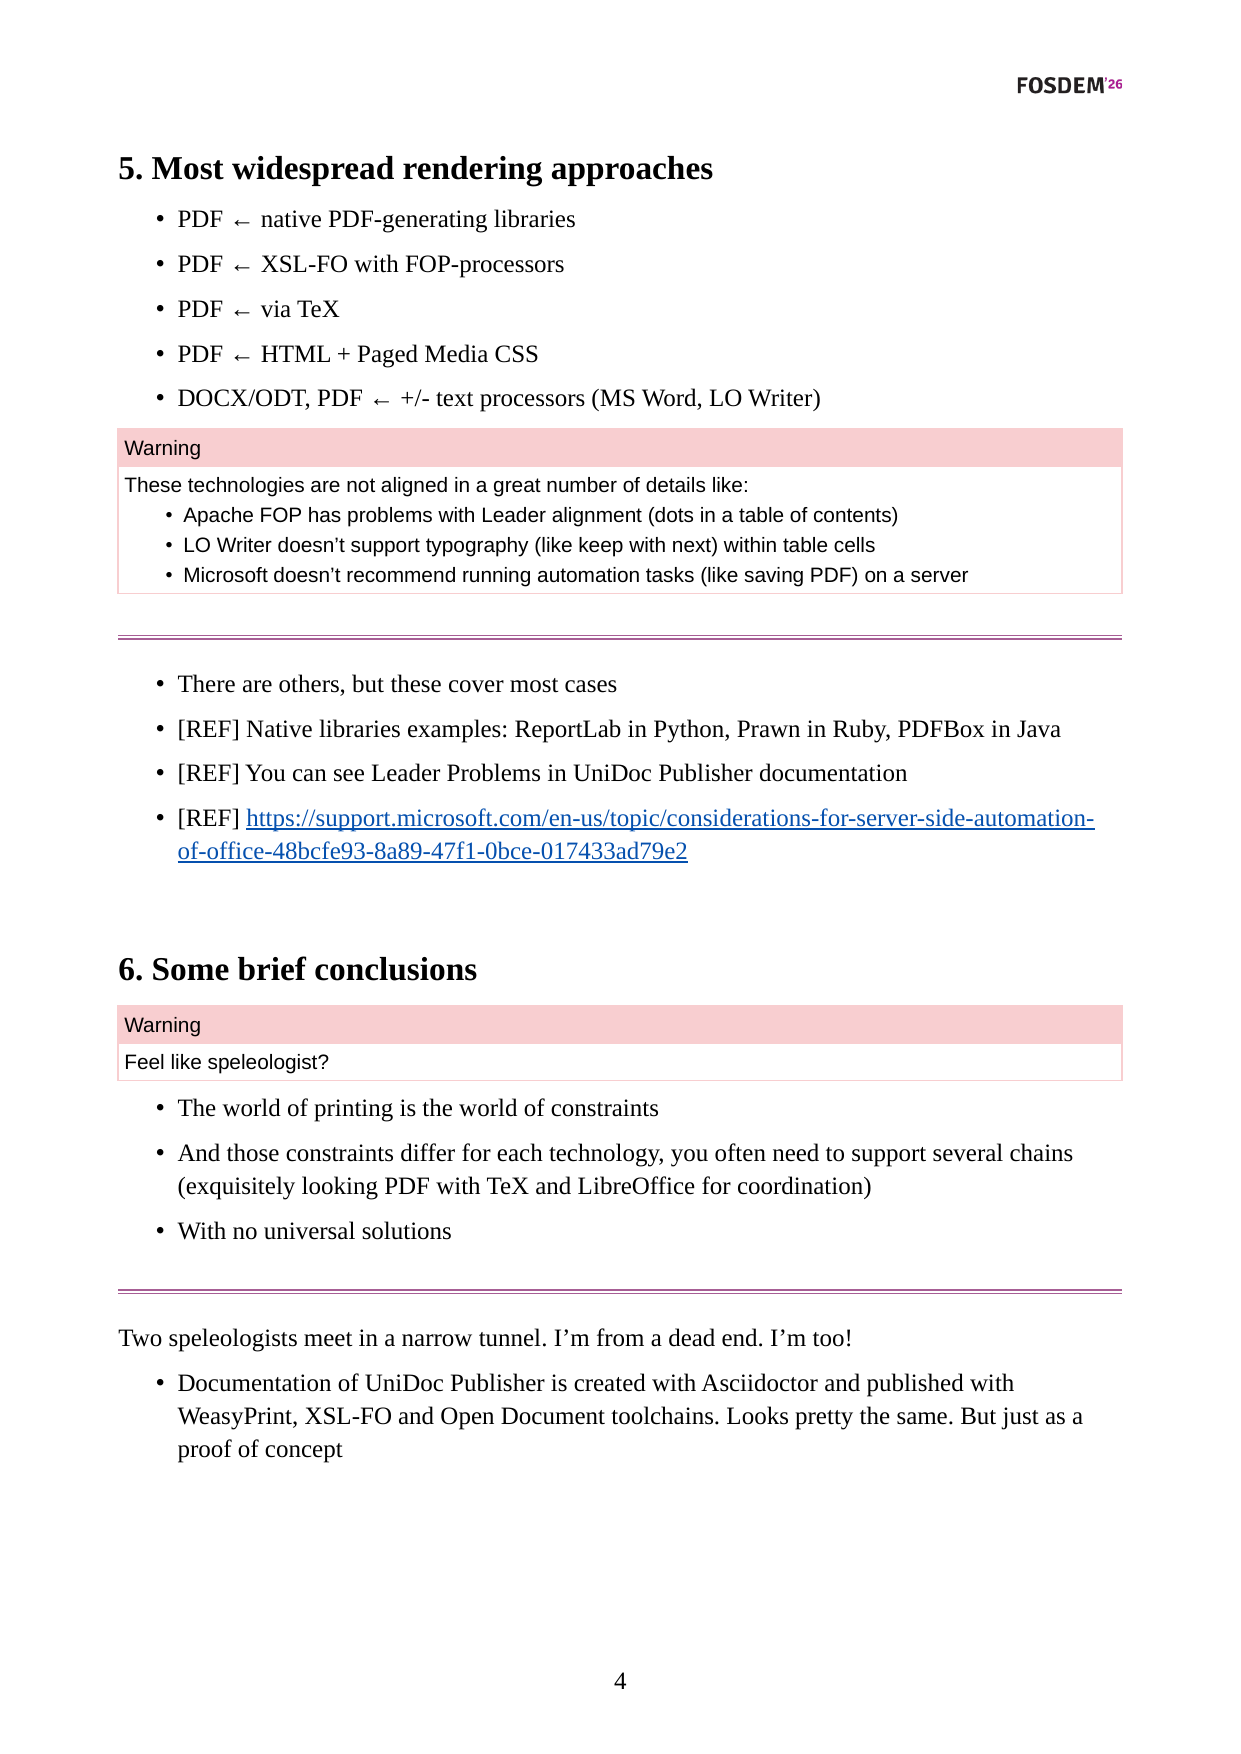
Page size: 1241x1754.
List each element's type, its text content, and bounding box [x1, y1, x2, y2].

list [REF] You can see Leader Problems in UniDoc Publisher documentation [177, 758, 1122, 787]
list And those constraints differ for each technology, you often need to support several chains (exquisitely looking PDF with TeX and LibreOffice for coordination) [177, 1138, 1122, 1200]
list PDF ← native PDF-generating libraries [177, 204, 1122, 233]
table_cell These technologies are not aligned in a great number of details like: Apache FOP has problems with Leader alignment (dots in a table of contents) LO Writer doesn’t support typography (like keep with next) within table cells Microsoft doesn’t recommend running automation tasks (like saving PDF) on a server [119, 467, 1121, 593]
table_cell Feel like speleologist? [119, 1044, 1121, 1080]
text Two speleologists meet in a narrow tunnel. I’m from a dead end. I’m too! [118, 1323, 1122, 1352]
list DOCX/ODT, PDF ← +/- text processors (MS Word, LO Writer) [177, 383, 1122, 412]
list With no universal solutions [177, 1216, 1122, 1244]
subtitle 6. Some brief conclusions [118, 949, 1122, 988]
list PDF ← HTML + Paged Media CSS [177, 339, 1122, 367]
table_header Warning [119, 1007, 1121, 1043]
picture [1017, 76, 1123, 94]
list There are others, but these cover most cases [177, 669, 1122, 698]
list [REF] Native libraries examples: ReportLab in Python, Prawn in Ruby, PDFBox in Java [177, 714, 1122, 742]
list [REF] https://support.microsoft.com/en-us/topic/considerations-for-server-side-automation-of-office-48bcfe93-8a89-47f1-0bce-017433ad79e2 [177, 803, 1122, 865]
list The world of printing is the world of constraints [177, 1093, 1122, 1122]
table_header Warning [119, 430, 1121, 466]
subtitle 5. Most widespread rendering approaches [118, 148, 1122, 187]
list PDF ← via TeX [177, 294, 1122, 323]
list PDF ← XSL-FO with FOP-processors [177, 249, 1122, 278]
list Documentation of UniDoc Publisher is created with Asciidoctor and published with WeasyPrint, XSL-FO and Open Document toolchains. Looks pretty the same. But just as a proof of concept [177, 1368, 1122, 1463]
